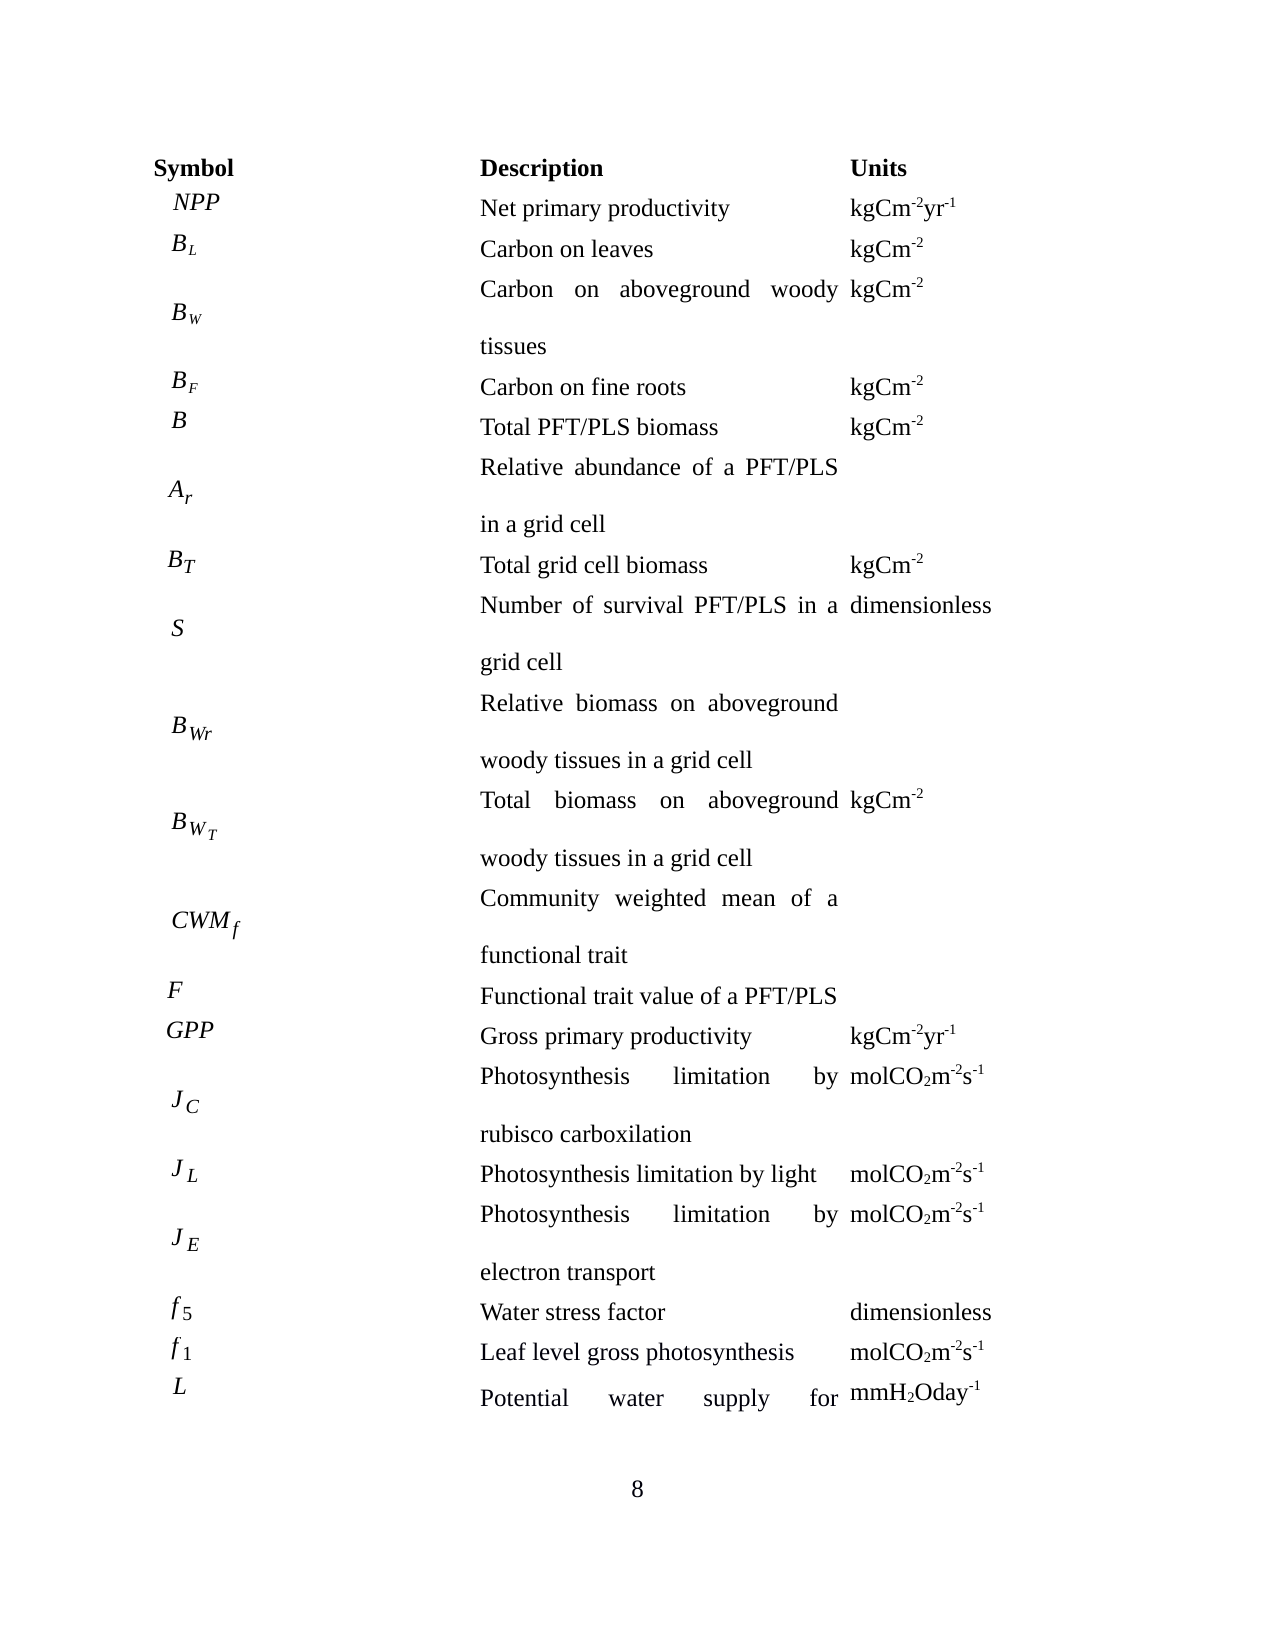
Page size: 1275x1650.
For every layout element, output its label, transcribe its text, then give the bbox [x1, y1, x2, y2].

table_cell [148, 584, 474, 682]
table_cell molCO2m-2s-1 [844, 1331, 1127, 1372]
table_cell [844, 446, 1127, 544]
table_cell Total biomass on aboveground woody tissues in a grid cell [474, 780, 844, 877]
table_cell [148, 878, 474, 975]
table_cell [844, 682, 1127, 780]
table_cell Total grid cell biomass [474, 544, 844, 584]
table_cell [844, 975, 1127, 1015]
table_cell [148, 228, 474, 268]
table_cell [148, 1153, 474, 1193]
table_cell Relative biomass on aboveground woody tissues in a grid cell [474, 682, 844, 780]
table_cell Number of survival PFT/PLS in a grid cell [474, 584, 844, 682]
table_cell [148, 406, 474, 446]
table_cell [148, 446, 474, 544]
table_cell Photosynthesis limitation by electron transport [474, 1194, 844, 1291]
table_cell [148, 1372, 474, 1418]
table_cell [148, 682, 474, 780]
table_cell [148, 1015, 474, 1056]
table_cell kgCm-2 [844, 268, 1127, 366]
table_cell kgCm-2 [844, 228, 1127, 268]
table_cell kgCm-2yr-1 [844, 188, 1127, 228]
table_cell Photosynthesis limitation by rubisco carboxilation [474, 1056, 844, 1153]
table_cell [148, 366, 474, 406]
table_cell [148, 1331, 474, 1372]
table_cell dimensionless [844, 1291, 1127, 1331]
table_cell [844, 878, 1127, 975]
table_cell kgCm-2yr-1 [844, 1015, 1127, 1056]
table_cell kgCm-2 [844, 544, 1127, 584]
table_cell Carbon on aboveground woody tissues [474, 268, 844, 366]
table_cell Total PFT/PLS biomass [474, 406, 844, 446]
table_cell Functional trait value of a PFT/PLS [474, 975, 844, 1015]
table_cell [148, 268, 474, 366]
table_cell [148, 188, 474, 228]
table_cell [148, 1056, 474, 1153]
table_cell molCO2m-2s-1 [844, 1056, 1127, 1153]
table_header Symbol [148, 148, 474, 188]
table_cell Photosynthesis limitation by light [474, 1153, 844, 1193]
table_cell Relative abundance of a PFT/PLS in a grid cell [474, 446, 844, 544]
table_cell molCO2m-2s-1 [844, 1153, 1127, 1193]
table_cell Leaf level gross photosynthesis [474, 1331, 844, 1372]
table_cell Community weighted mean of a functional trait [474, 878, 844, 975]
table_header Units [844, 148, 1127, 188]
table_cell Gross primary productivity [474, 1015, 844, 1056]
table_cell mmH2Oday-1 [844, 1372, 1127, 1418]
table_cell [148, 975, 474, 1015]
table_cell [148, 780, 474, 877]
table_cell [148, 1291, 474, 1331]
table_cell [148, 1194, 474, 1291]
table_cell molCO2m-2s-1 [844, 1194, 1127, 1291]
table_cell Water stress factor [474, 1291, 844, 1331]
table_cell kgCm-2 [844, 780, 1127, 877]
table_cell kgCm-2 [844, 366, 1127, 406]
table_cell Potential water supply for [474, 1372, 844, 1418]
table_header Description [474, 148, 844, 188]
table_cell [148, 544, 474, 584]
table_cell kgCm-2 [844, 406, 1127, 446]
table_cell Carbon on leaves [474, 228, 844, 268]
table_cell Carbon on fine roots [474, 366, 844, 406]
table_cell Net primary productivity [474, 188, 844, 228]
table_cell dimensionless [844, 584, 1127, 682]
